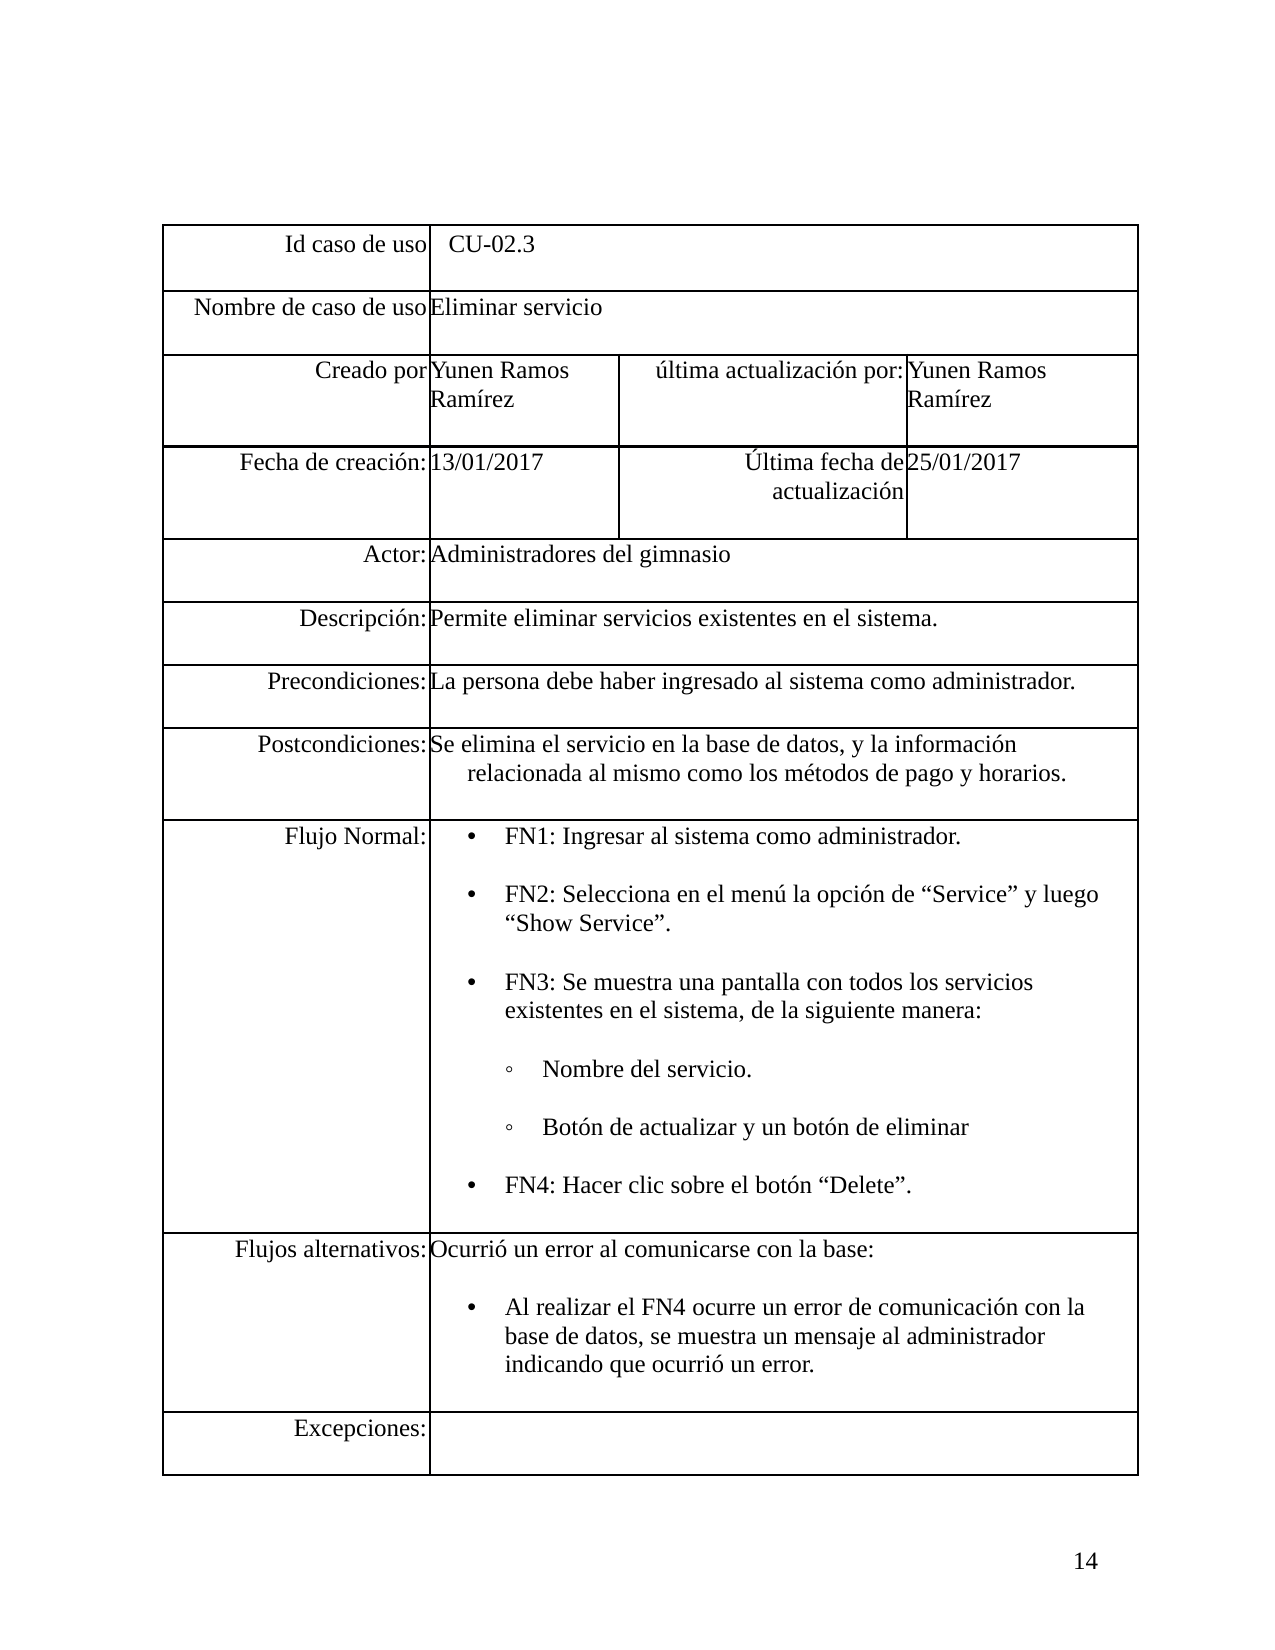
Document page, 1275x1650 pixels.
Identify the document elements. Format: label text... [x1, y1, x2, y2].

table_header Id caso de uso [164, 226, 429, 290]
table_cell [431, 1413, 1137, 1474]
table_cell Postcondiciones: [164, 729, 429, 819]
table_cell Se elimina el servicio en la base de datos, y la información relacionada al mismo como los métodos de pago y horarios. [431, 729, 1137, 819]
table_cell Yunen Ramos Ramírez [431, 356, 618, 445]
table_cell Flujo Normal: [164, 821, 429, 1232]
table_cell 25/01/2017 [908, 448, 1137, 537]
table_cell La persona debe haber ingresado al sistema como administrador. [431, 666, 1137, 727]
table_cell Nombre de caso de uso [164, 292, 429, 353]
table_cell Descripción: [164, 603, 429, 664]
table_cell Última fecha de actualización [620, 448, 906, 537]
table_cell FN1: Ingresar al sistema como administrador. FN2: Selecciona en el menú la opción de “Service” y luego “Show Service”. FN3: Se muestra una pantalla con todos los servicios existentes en el sistema, de la siguiente manera: Nombre del servicio. Botón de actualizar y un botón de eliminar FN4: Hacer clic sobre el botón “Delete”. [431, 821, 1137, 1232]
table_cell 13/01/2017 [431, 448, 618, 537]
table_cell Precondiciones: [164, 666, 429, 727]
table_cell Yunen Ramos Ramírez [908, 356, 1137, 445]
table_cell Fecha de creación: [164, 448, 429, 537]
table_cell Flujos alternativos: [164, 1234, 429, 1411]
table_cell Actor: [164, 540, 429, 601]
table_header CU-02.3 [431, 226, 1137, 290]
table_cell Excepciones: [164, 1413, 429, 1474]
table_cell Administradores del gimnasio [431, 540, 1137, 601]
table_cell Ocurrió un error al comunicarse con la base: Al realizar el FN4 ocurre un error de comunicación con la base de datos, se muestra un mensaje al administrador indicando que ocurrió un error. [431, 1234, 1137, 1411]
table_cell Eliminar servicio [431, 292, 1137, 353]
table_cell última actualización por: [620, 356, 906, 445]
table_cell Creado por [164, 356, 429, 445]
table_cell Permite eliminar servicios existentes en el sistema. [431, 603, 1137, 664]
